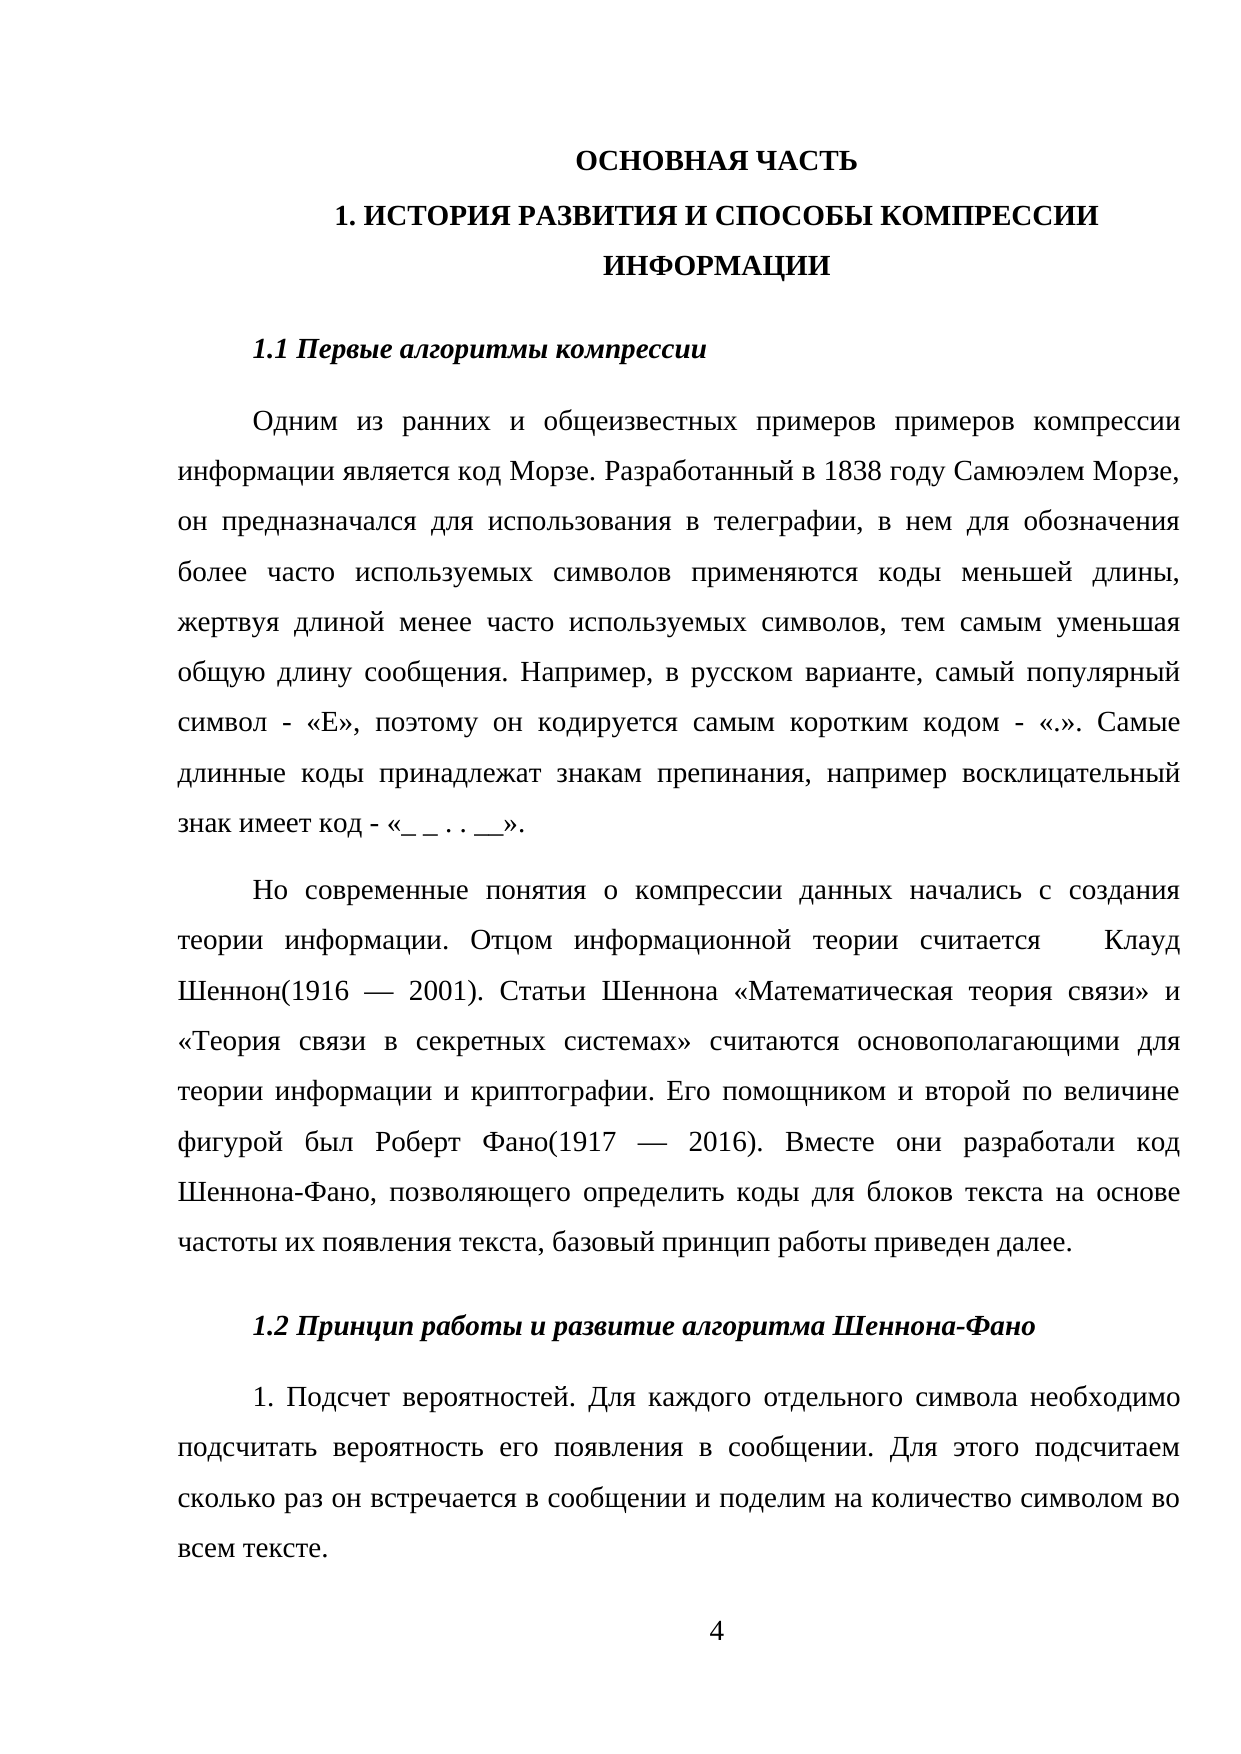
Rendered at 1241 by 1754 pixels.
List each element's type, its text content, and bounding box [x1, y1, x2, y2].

text Одним из ранних и общеизвестных примеров примеров компрессии информации является код Морзе. Разработанный в 1838 году Самюэлем Морзе, он предназначался для использования в телеграфии, в нем для обозначения более часто используемых символов применяются коды меньшей длины, жертвуя длиной менее часто используемых символов, тем самым уменьшая общую длину сообщения. Например, в русском варианте, самый популярный символ - «Е», поэтому он кодируется самым коротким кодом - «.». Самые длинные коды принадлежат знакам препинания, например восклицательный знак имеет код - «_ _ . . __». [177, 403, 1181, 839]
subtitle 1.1 Первые алгоритмы компрессии [252, 332, 1181, 365]
subtitle 1.2 Принцип работы и развитие алгоритма Шеннона-Фано [177, 1308, 1181, 1342]
subtitle ОСНОВНАЯ ЧАСТЬ [252, 143, 1181, 177]
text 1. Подсчет вероятностей. Для каждого отдельного символа необходимо подсчитать вероятность его появления в сообщении. Для этого подсчитаем сколько раз он встречается в сообщении и поделим на количество символом во всем тексте. [177, 1379, 1181, 1564]
subtitle 1. ИСТОРИЯ РАЗВИТИЯ И СПОСОБЫ КОМПРЕССИИ ИНФОРМАЦИИ [252, 198, 1181, 281]
text Но современные понятия о компрессии данных начались с создания теории информации. Отцом информационной теории считается Клауд Шеннон(1916 — 2001). Статьи Шеннона «Математическая теория связи» и «Теория связи в секретных системах» считаются основополагающими для теории информации и криптографии. Его помощником и второй по величине фигурой был Роберт Фано(1917 — 2016). Вместе они разработали код Шеннона-Фано, позволяющего определить коды для блоков текста на основе частоты их появления текста, базовый принцип работы приведен далее. [177, 872, 1181, 1258]
